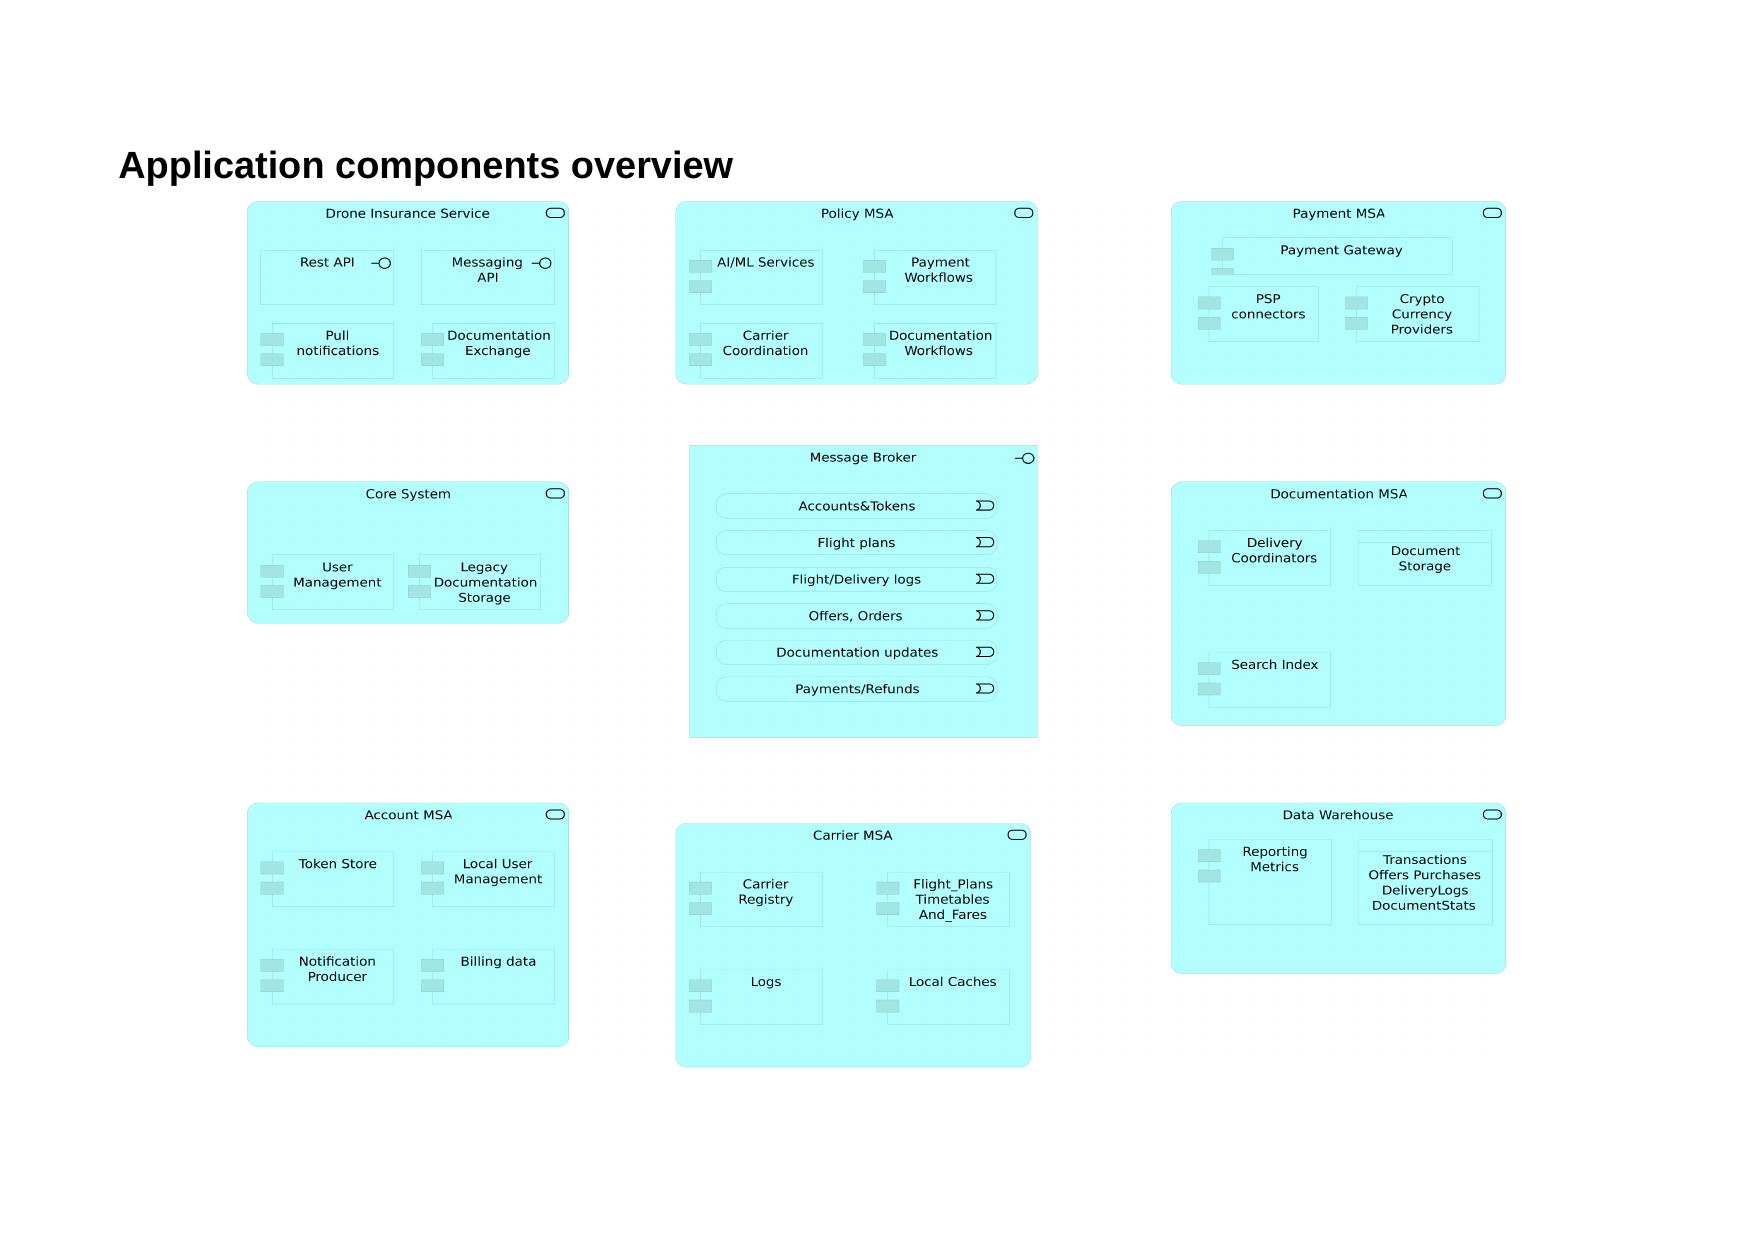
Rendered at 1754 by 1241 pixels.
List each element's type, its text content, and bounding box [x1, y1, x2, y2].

picture [245, 199, 1509, 1070]
subtitle Application components overview [118, 143, 1636, 187]
